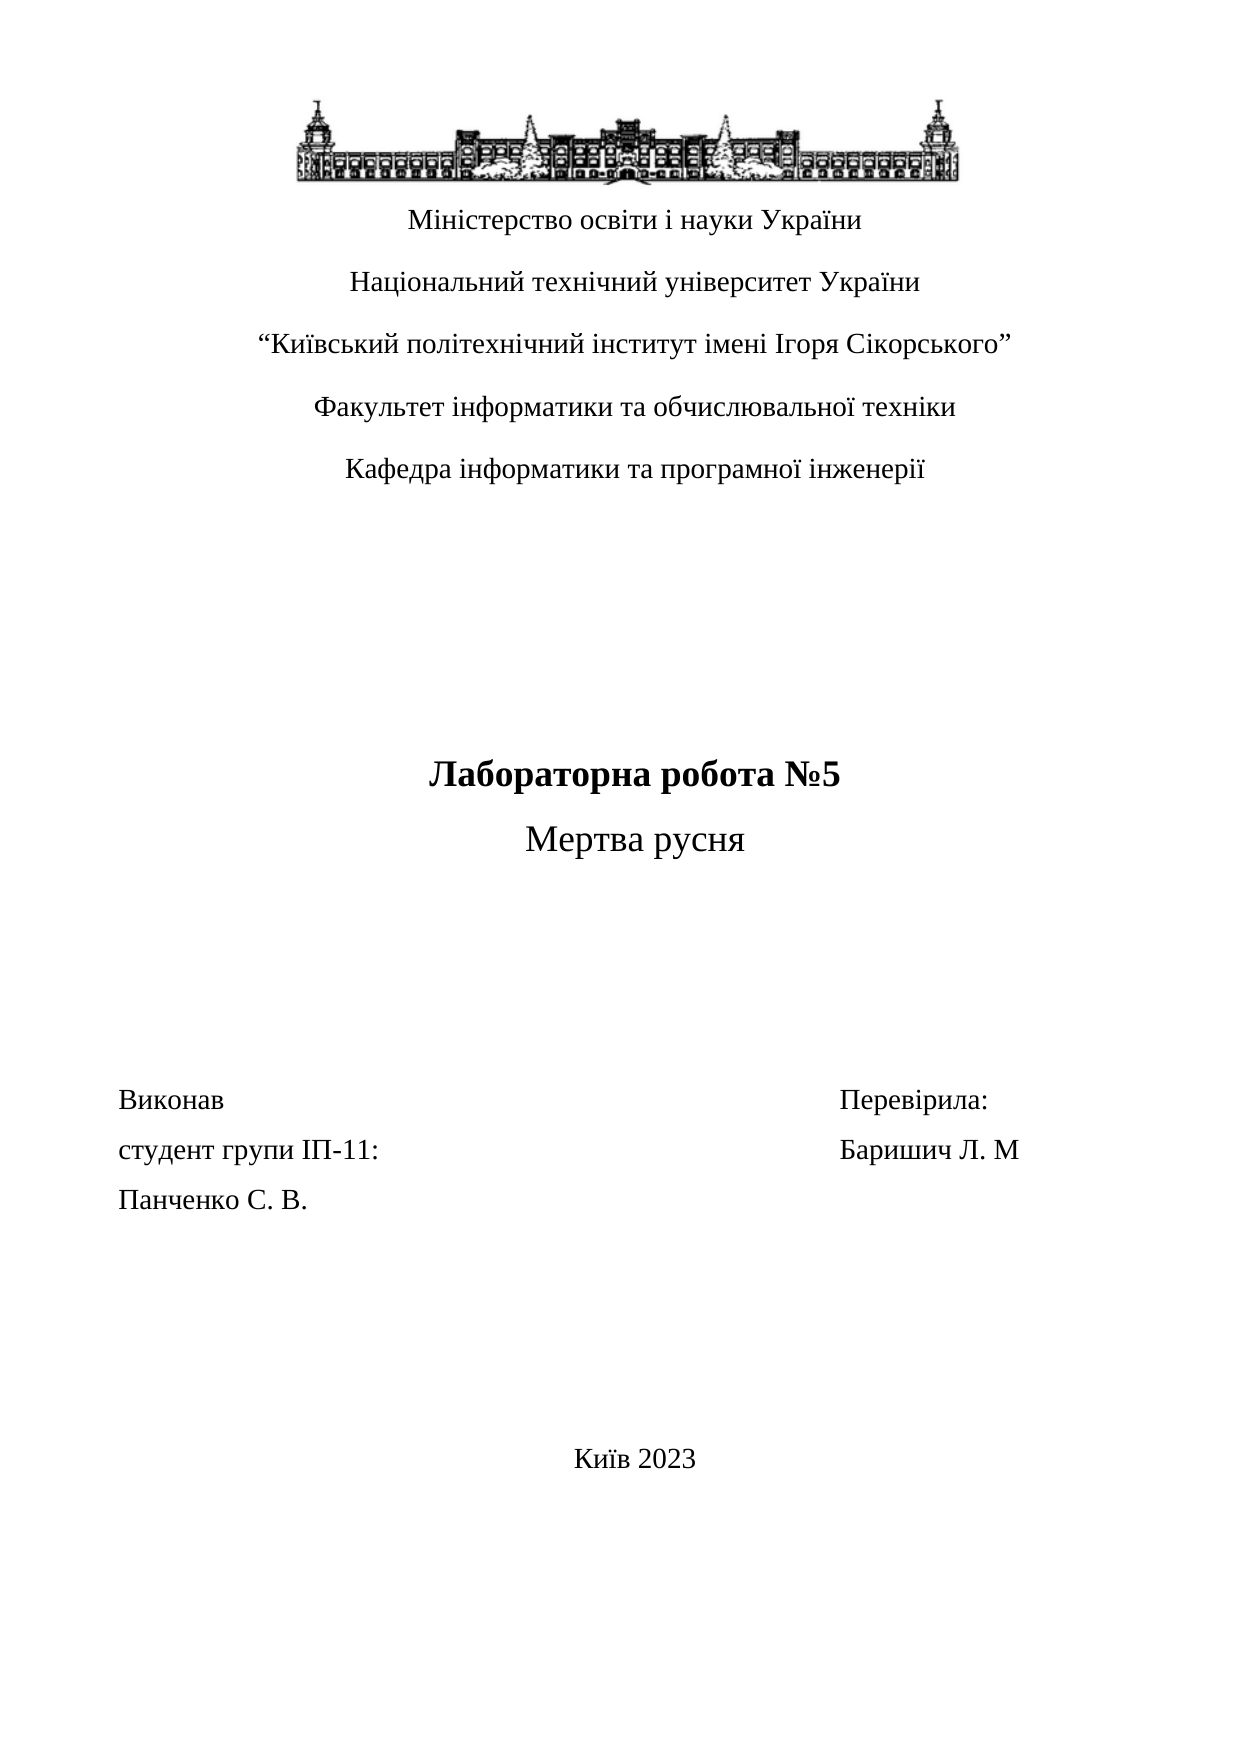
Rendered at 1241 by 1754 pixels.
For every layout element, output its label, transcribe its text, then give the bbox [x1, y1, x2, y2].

text Мертва русня [118, 816, 1152, 859]
text студент групи ІП-11: Баришич Л. М [118, 1132, 1152, 1166]
text Панченко С. В. [118, 1182, 1152, 1216]
text “Київський політехнічний інститут імені Ігоря Сікорського” [118, 326, 1152, 360]
text Виконав Перевірила: [118, 1082, 1152, 1115]
text Київ 2023 [118, 1442, 1152, 1475]
picture [259, 88, 1010, 189]
text Міністерство освіти і науки України [118, 202, 1152, 236]
text Кафедра інформатики та програмної інженерії [118, 451, 1152, 484]
text Національний технічний університет України [118, 264, 1152, 298]
text Лабораторна робота №5 [118, 751, 1152, 794]
text Факультет інформатики та обчислювальної техніки [118, 389, 1152, 422]
